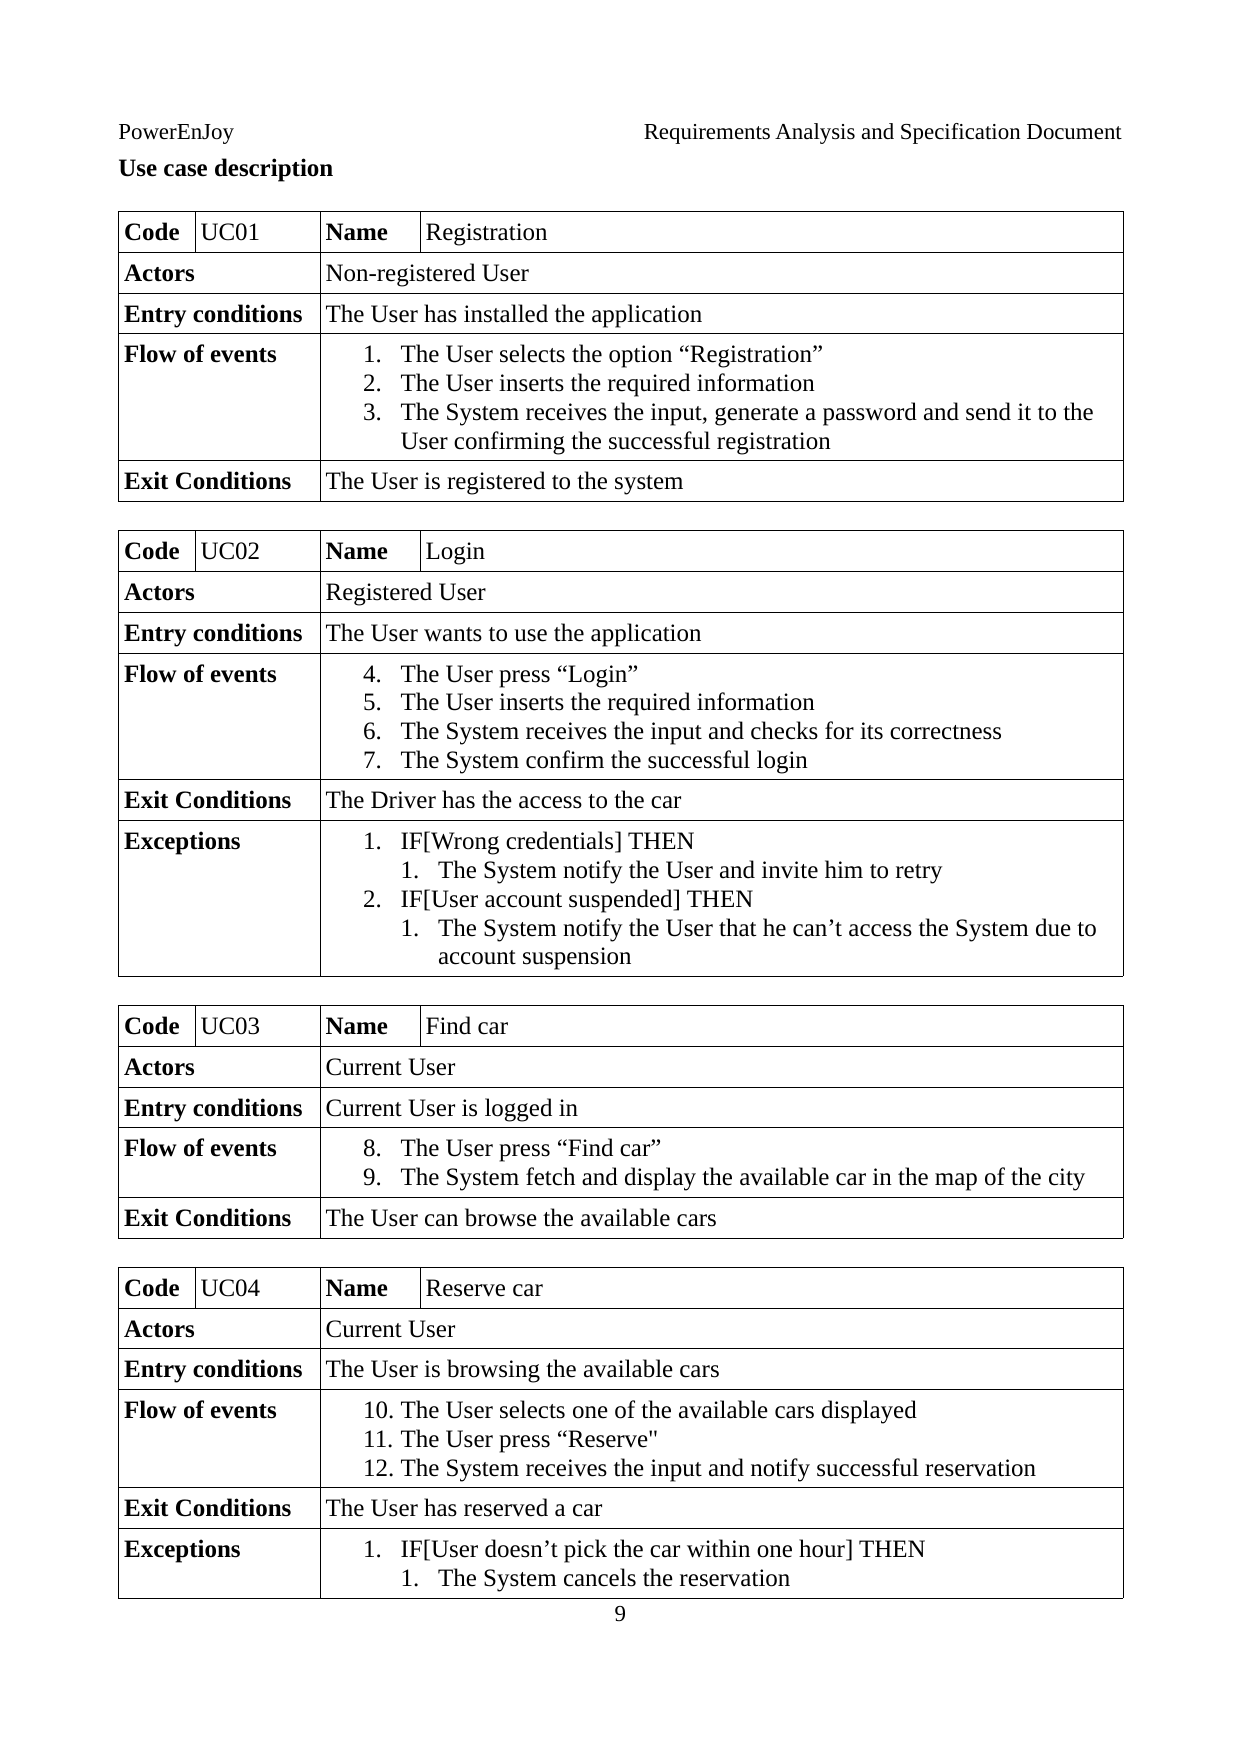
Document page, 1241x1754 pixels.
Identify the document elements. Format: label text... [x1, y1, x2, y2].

table_cell Exit Conditions [119, 1488, 320, 1528]
table_cell Actors [119, 572, 320, 612]
table_cell Non-registered User [321, 253, 1123, 292]
table_header Code [119, 1268, 195, 1307]
table_header Name [321, 531, 420, 571]
table_cell The Driver has the access to the car [321, 780, 1123, 820]
table_cell IF[Wrong credentials] THEN The System notify the User and invite him to retry IF[User account suspended] THEN The System notify the User that he can’t access the System due to account suspension [321, 821, 1123, 976]
table_cell Exceptions [119, 1529, 320, 1597]
table_header Reserve car [421, 1268, 1123, 1307]
table_cell Entry conditions [119, 1349, 320, 1389]
table_header Name [321, 1006, 420, 1046]
table_cell The User has installed the application [321, 294, 1123, 333]
table_cell Exceptions [119, 821, 320, 976]
text Use case description [118, 153, 1122, 182]
table_cell The User wants to use the application [321, 613, 1123, 652]
table_cell Flow of events [119, 654, 320, 779]
table_cell Entry conditions [119, 1088, 320, 1127]
table_cell Current User is logged in [321, 1088, 1123, 1127]
table_header UC04 [196, 1268, 320, 1307]
table_cell Exit Conditions [119, 780, 320, 820]
table_cell Entry conditions [119, 613, 320, 652]
table_header UC01 [196, 212, 320, 252]
table_cell Flow of events [119, 1128, 320, 1197]
table_header Registration [421, 212, 1123, 252]
table_header Name [321, 1268, 420, 1307]
table_cell Flow of events [119, 334, 320, 460]
table_header Code [119, 531, 195, 571]
table_cell Entry conditions [119, 294, 320, 333]
table_cell The User press “Login” The User inserts the required information The System receives the input and checks for its correctness The System confirm the successful login [321, 654, 1123, 779]
table_header UC03 [196, 1006, 320, 1046]
table_cell Actors [119, 1047, 320, 1087]
table_cell Exit Conditions [119, 461, 320, 501]
table_cell Actors [119, 1309, 320, 1348]
table_cell The User is browsing the available cars [321, 1349, 1123, 1389]
table_header Code [119, 212, 195, 252]
table_header Login [421, 531, 1123, 571]
table_cell The User selects the option “Registration” The User inserts the required information The System receives the input, generate a password and send it to the User confirming the successful registration [321, 334, 1123, 460]
table_header UC02 [196, 531, 320, 571]
table_cell The User has reserved a car [321, 1488, 1123, 1528]
table_cell IF[User doesn’t pick the car within one hour] THEN The System cancels the reservation [321, 1529, 1123, 1597]
table_cell Current User [321, 1309, 1123, 1348]
table_header Find car [421, 1006, 1123, 1046]
table_cell Current User [321, 1047, 1123, 1087]
table_cell Actors [119, 253, 320, 292]
table_header Code [119, 1006, 195, 1046]
table_header Name [321, 212, 420, 252]
table_cell The User can browse the available cars [321, 1198, 1123, 1237]
table_cell The User press “Find car” The System fetch and display the available car in the map of the city [321, 1128, 1123, 1197]
table_cell The User is registered to the system [321, 461, 1123, 501]
table_cell Exit Conditions [119, 1198, 320, 1237]
table_cell The User selects one of the available cars displayed The User press “Reserve" The System receives the input and notify successful reservation [321, 1390, 1123, 1487]
table_cell Flow of events [119, 1390, 320, 1487]
table_cell Registered User [321, 572, 1123, 612]
